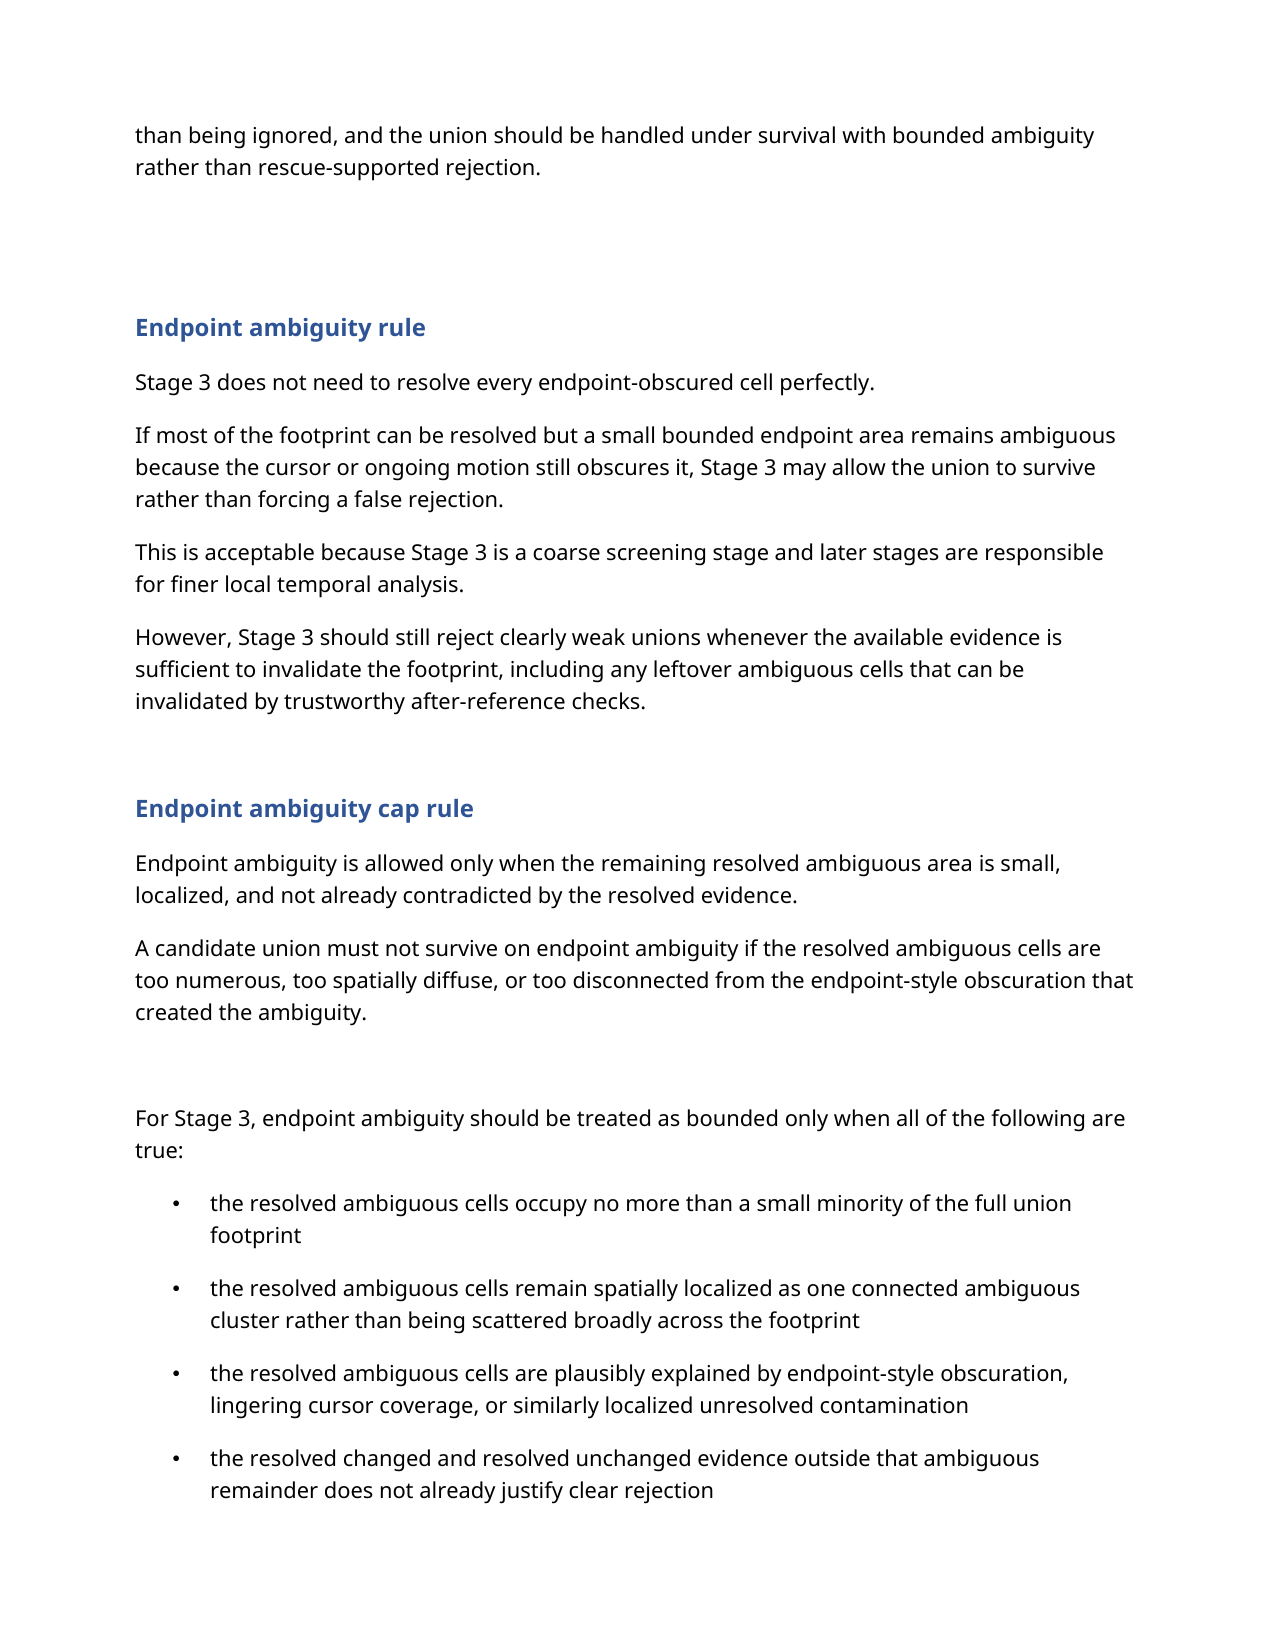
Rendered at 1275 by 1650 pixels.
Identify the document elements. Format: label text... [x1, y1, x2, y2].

text However, Stage 3 should still reject clearly weak unions whenever the available evidence is sufficient to invalidate the footprint, including any leftover ambiguous cells that can be invalidated by trustworthy after-reference checks. [135, 622, 1140, 716]
text Stage 3 does not need to resolve every endpoint-obscured cell perfectly. [135, 367, 1140, 397]
text If most of the footprint can be resolved but a small bounded endpoint area remains ambiguous because the cursor or ongoing motion still obscures it, Stage 3 may allow the union to survive rather than forcing a false rejection. [135, 420, 1140, 514]
text Endpoint ambiguity is allowed only when the remaining resolved ambiguous area is small, localized, and not already contradicted by the resolved evidence. [135, 848, 1140, 910]
subtitle Endpoint ambiguity rule [135, 311, 1140, 343]
list the resolved ambiguous cells are plausibly explained by endpoint-style obscuration, lingering cursor coverage, or similarly localized unresolved contamination [172, 1358, 1140, 1420]
subtitle Endpoint ambiguity cap rule [135, 792, 1140, 824]
text than being ignored, and the union should be handled under survival with bounded ambiguity rather than rescue-supported rejection. [135, 120, 1140, 182]
list the resolved changed and resolved unchanged evidence outside that ambiguous remainder does not already justify clear rejection [172, 1443, 1140, 1505]
text This is acceptable because Stage 3 is a coarse screening stage and later stages are responsible for finer local temporal analysis. [135, 537, 1140, 599]
text For Stage 3, endpoint ambiguity should be treated as bounded only when all of the following are true: [135, 1103, 1140, 1165]
list the resolved ambiguous cells occupy no more than a small minority of the full union footprint [172, 1188, 1140, 1250]
text A candidate union must not survive on endpoint ambiguity if the resolved ambiguous cells are too numerous, too spatially diffuse, or too disconnected from the endpoint-style obscuration that created the ambiguity. [135, 933, 1140, 1027]
list the resolved ambiguous cells remain spatially localized as one connected ambiguous cluster rather than being scattered broadly across the footprint [172, 1273, 1140, 1335]
